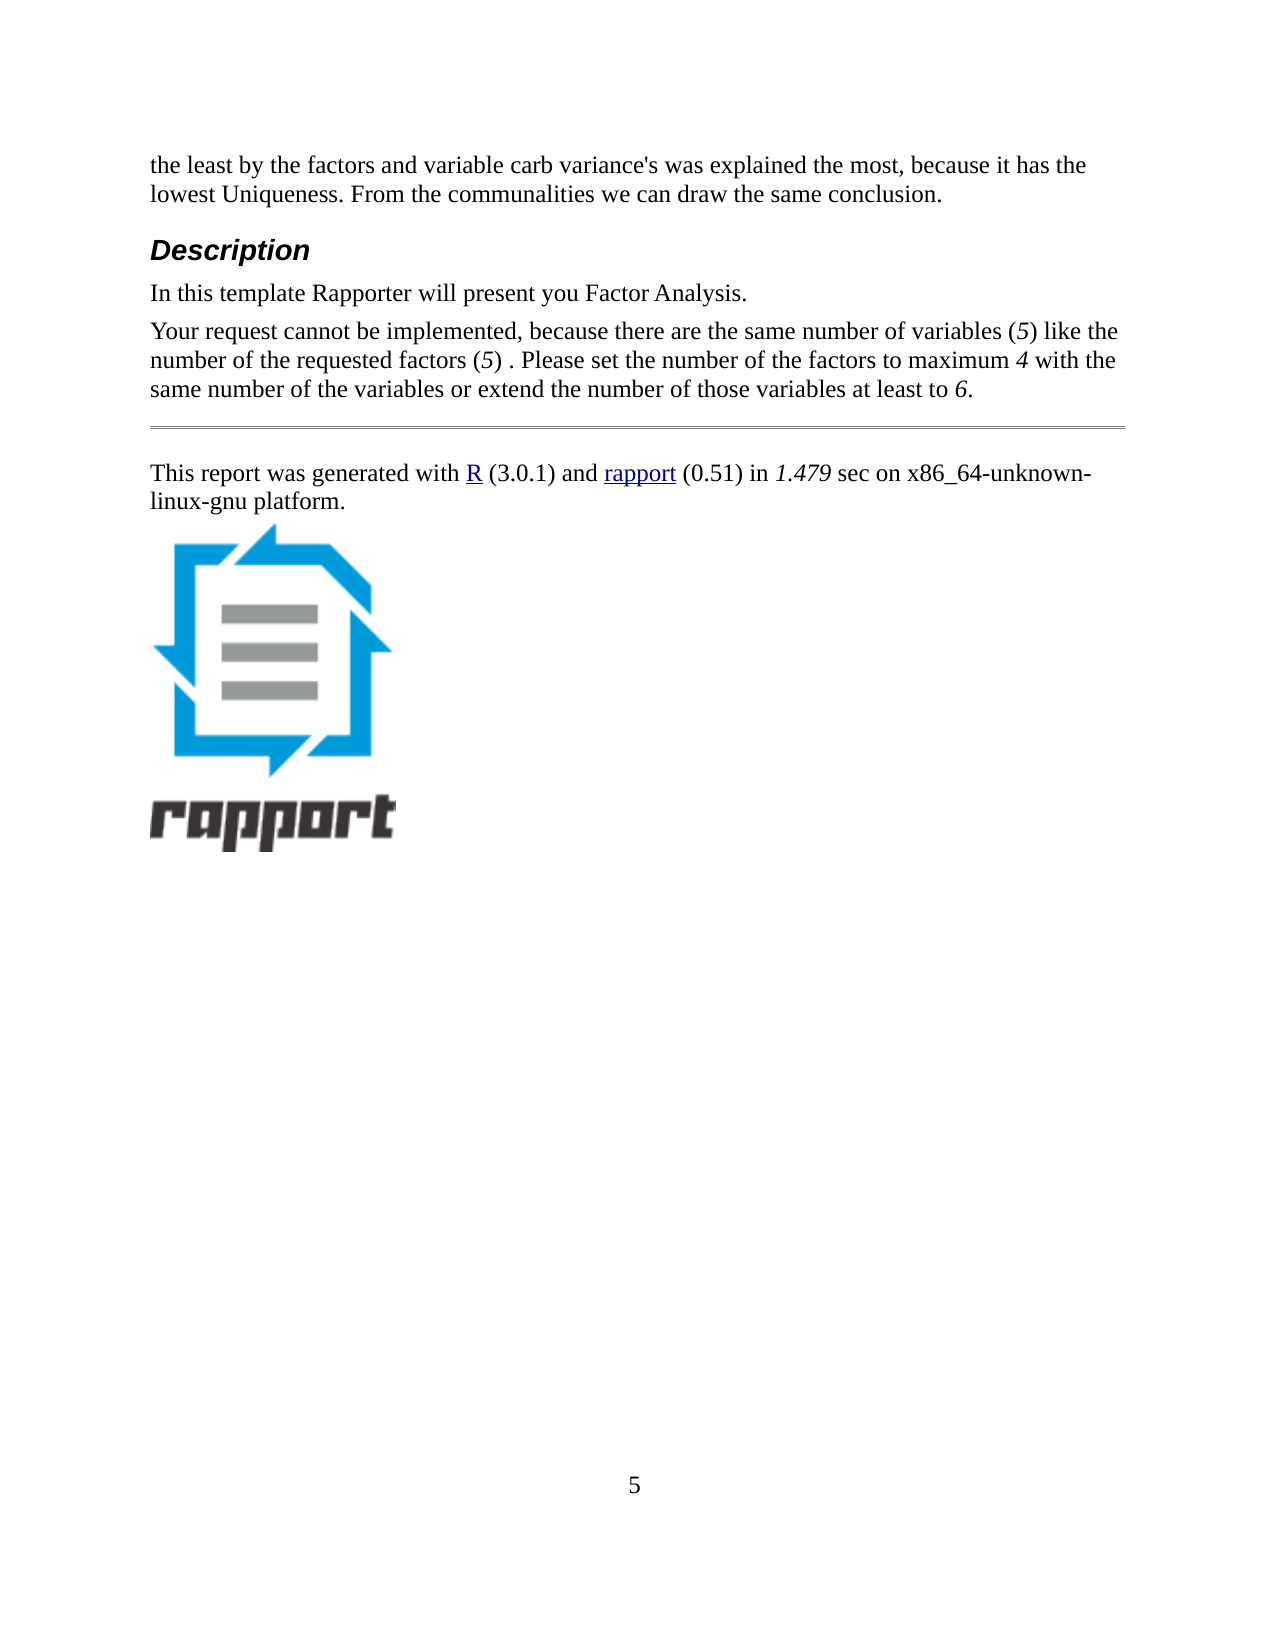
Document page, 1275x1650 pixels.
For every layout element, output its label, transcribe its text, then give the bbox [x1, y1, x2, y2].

picture [150, 524, 396, 852]
text the least by the factors and variable carb variance's was explained the most, because it has the lowest Uniqueness. From the communalities we can draw the same conclusion. [150, 150, 1125, 207]
text In this template Rapporter will present you Factor Analysis. [150, 278, 1125, 307]
text Your request cannot be implemented, because there are the same number of variables (5) like the number of the requested factors (5) . Please set the number of the factors to maximum 4 with the same number of the variables or extend the number of those variables at least to 6. [150, 316, 1125, 402]
text This report was generated with R (3.0.1) and rapport (0.51) in 1.479 sec on x86_64-unknown-linux-gnu platform. [150, 458, 1125, 515]
subtitle Description [150, 232, 1125, 266]
